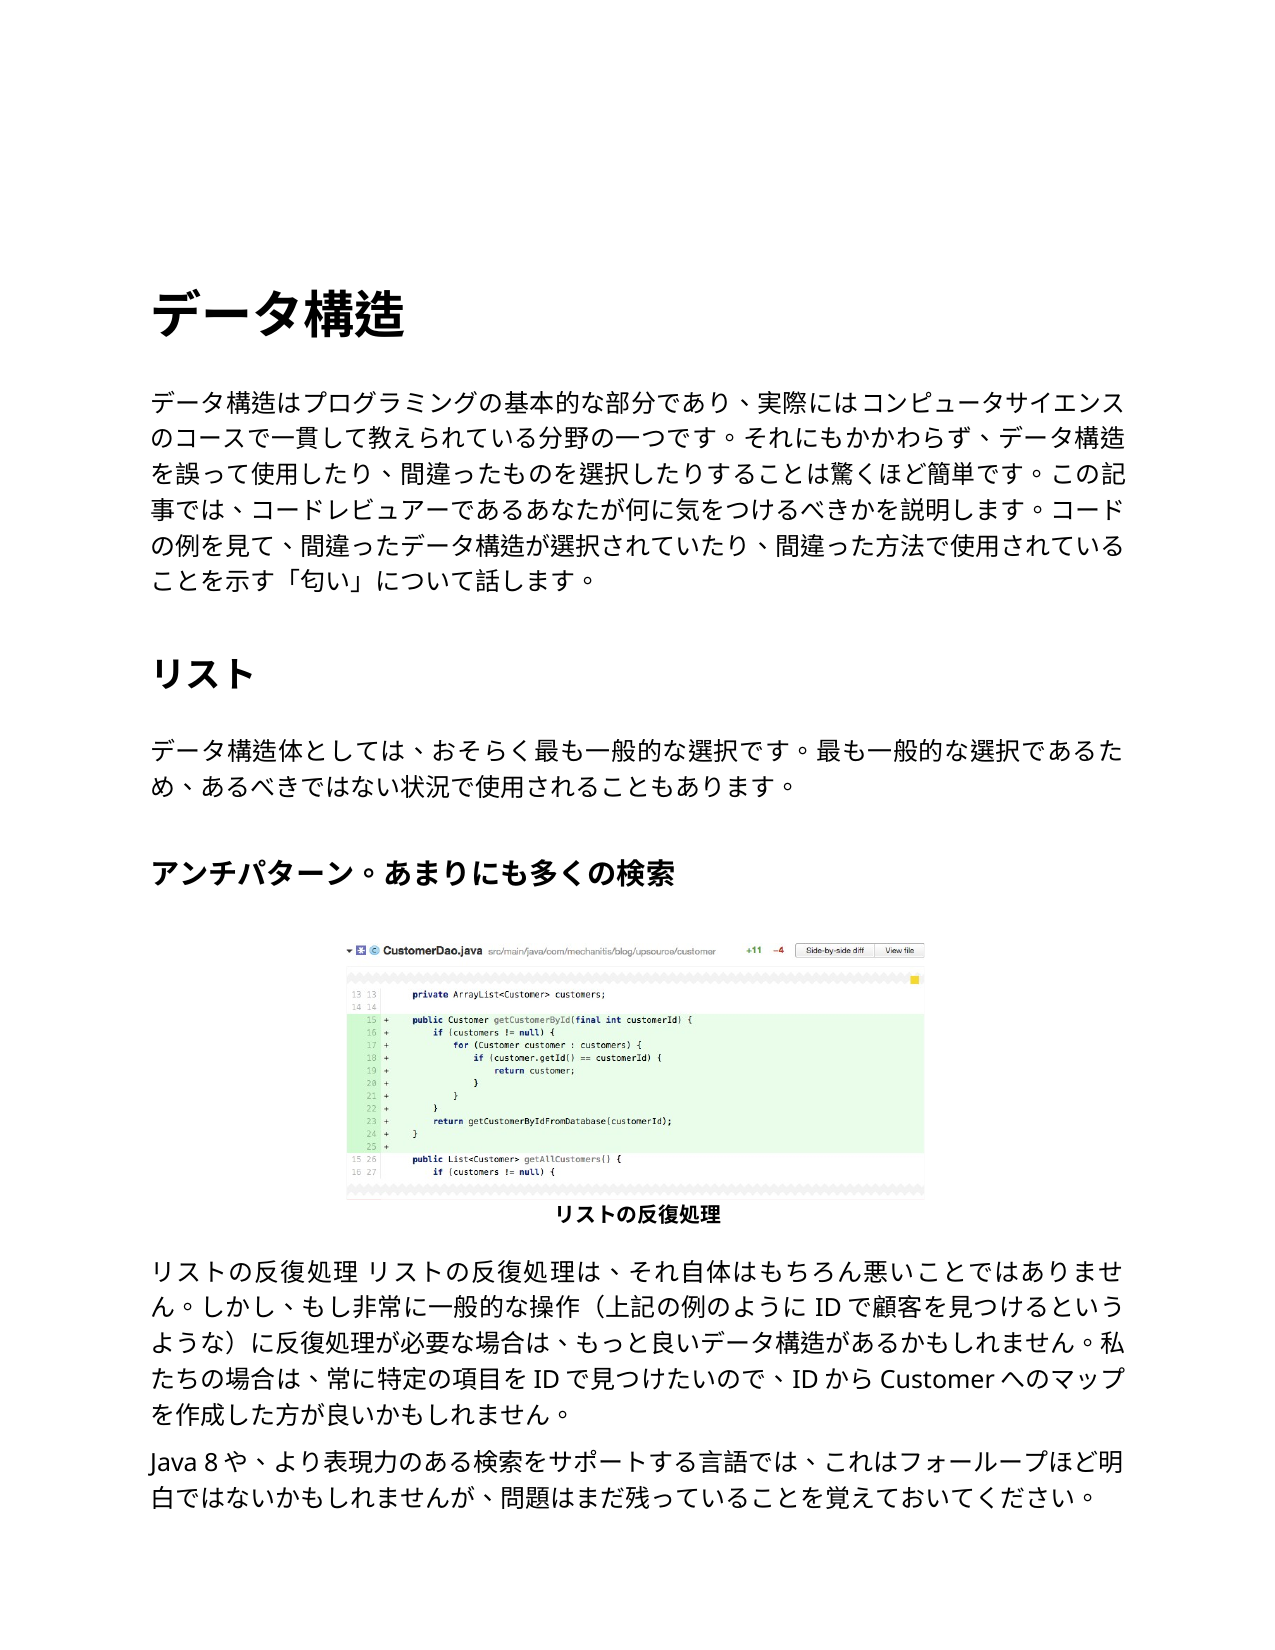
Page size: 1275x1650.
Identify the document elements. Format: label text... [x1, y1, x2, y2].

text データ構造はプログラミングの基本的な部分であり、実際にはコンピュータサイエンスのコースで一貫して教えられている分野の一つです。それにもかかわらず、データ構造を誤って使用したり、間違ったものを選択したりすることは驚くほど簡単です。この記事では、コードレビュアーであるあなたが何に気をつけるべきかを説明します。コードの例を見て、間違ったデータ構造が選択されていたり、間違った方法で使用されていることを示す「匂い」について話します。 [150, 385, 1126, 598]
text リストの反復処理 リストの反復処理は、それ自体はもちろん悪いことではありません。しかし、もし非常に一般的な操作（上記の例のようにIDで顧客を見つけるというような）に反復処理が必要な場合は、もっと良いデータ構造があるかもしれません。私たちの場合は、常に特定の項目をIDで見つけたいので、IDからCustomerへのマップを作成した方が良いかもしれません。 [150, 1254, 1126, 1431]
picture [346, 943, 925, 1200]
subtitle リスト [150, 650, 1275, 698]
text Java 8や、より表現力のある検索をサポートする言語では、これはフォーループほど明白ではないかもしれませんが、問題はまだ残っていることを覚えておいてください。 [150, 1445, 1126, 1515]
text リストの反復処理 [150, 954, 1124, 1228]
subtitle データ構造 [150, 278, 1275, 348]
subtitle アンチパターン。あまりにも多くの検索 [150, 853, 1275, 893]
text データ構造体としては、おそらく最も一般的な選択です。最も一般的な選択であるため、あるべきではない状況で使用されることもあります。 [150, 734, 1126, 803]
